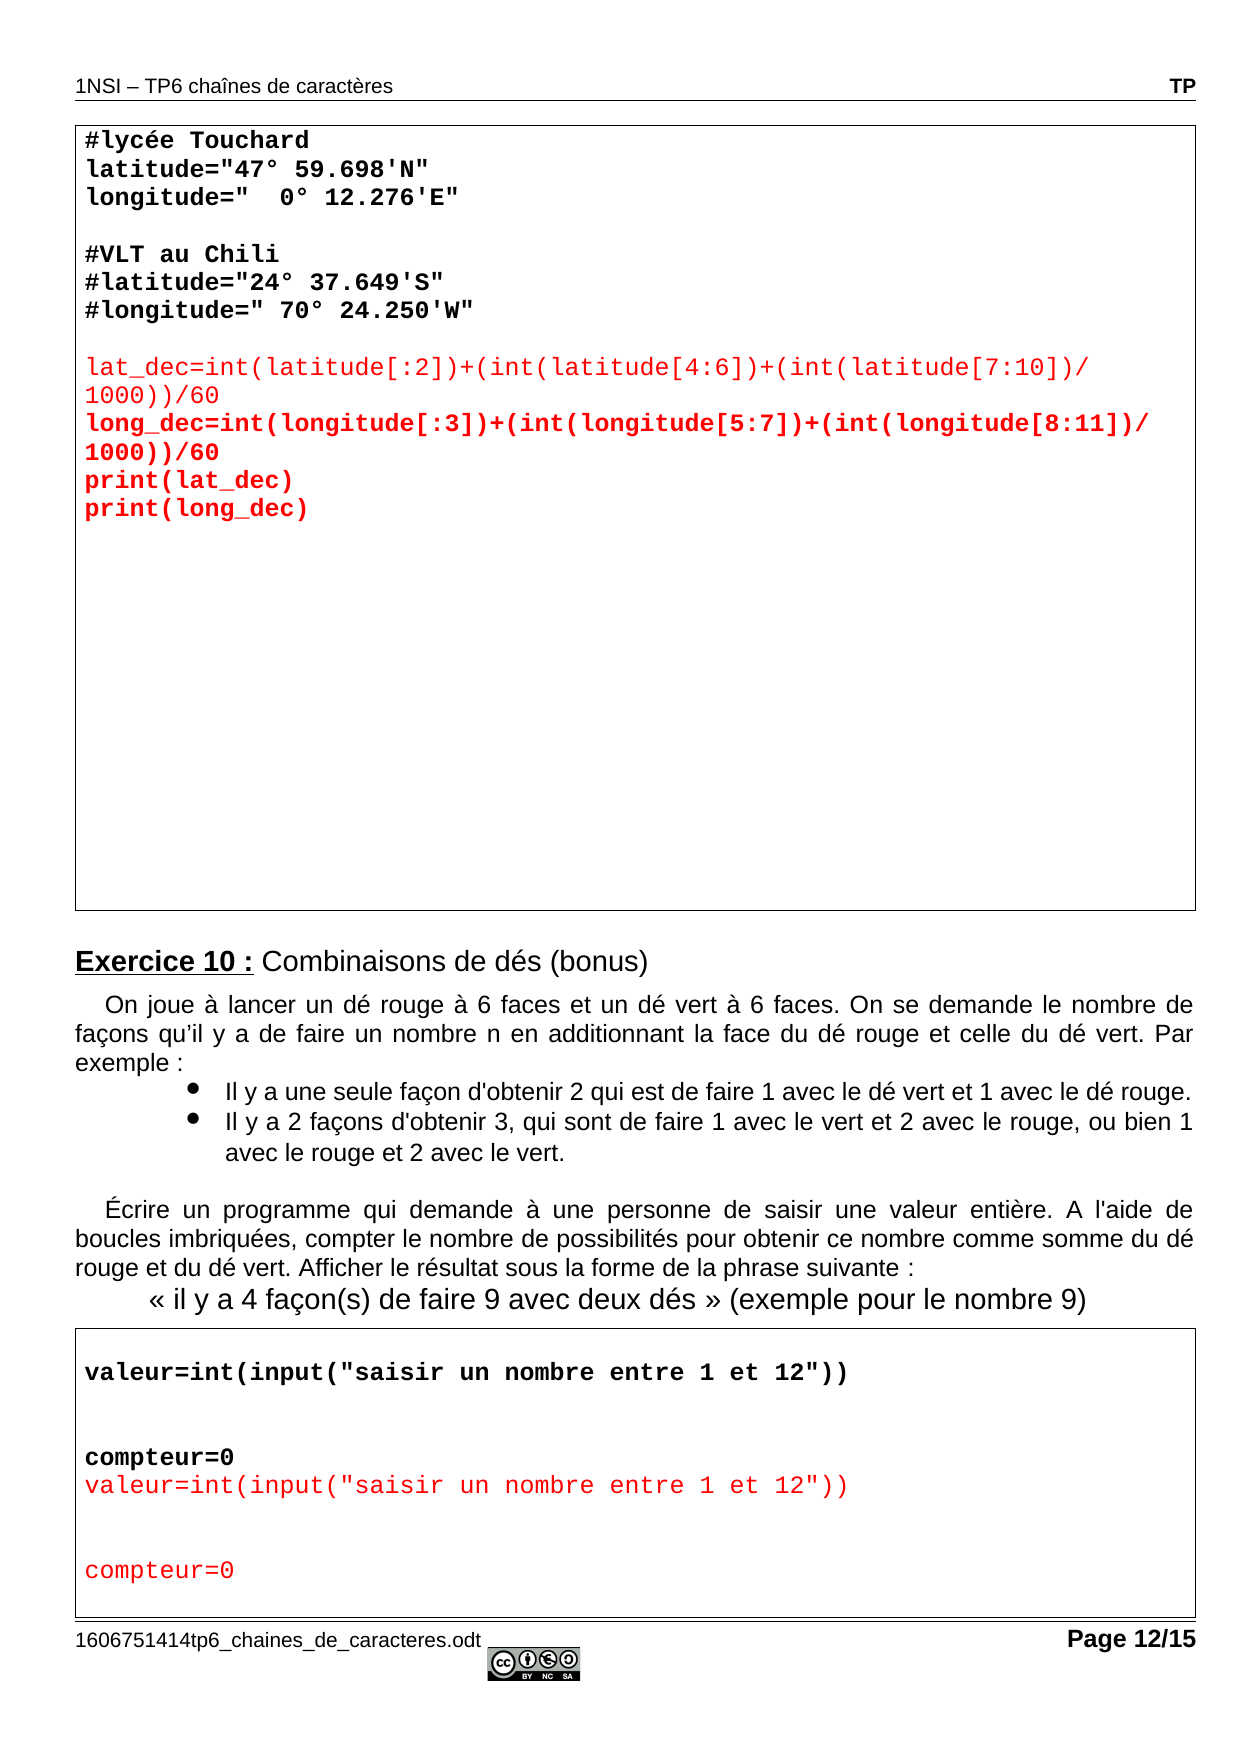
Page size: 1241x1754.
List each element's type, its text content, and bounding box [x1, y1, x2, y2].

text Écrire un programme qui demande à une personne de saisir une valeur entière. A l'aide de boucles imbriquées, compter le nombre de possibilités pour obtenir ce nombre comme somme du dé rouge et du dé vert. Afficher le résultat sous la forme de la phrase suivante : [75, 1195, 1196, 1282]
text compteur=0 [76, 1554, 1195, 1617]
text valeur=int(input("saisir un nombre entre 1 et 12")) compteur=0 [76, 1356, 1195, 1469]
text lat_dec=int(latitude[:2])+(int(latitude[4:6])+(int(latitude[7:10])/1000))/60 [76, 351, 1195, 408]
text Exercice 10 : Combinaisons de dés (bonus) [75, 944, 1196, 978]
list Il y a une seule façon d'obtenir 2 qui est de faire 1 avec le dé vert et 1 avec le dé rouge. [187, 1077, 1196, 1107]
text « il y a 4 façon(s) de faire 9 avec deux dés » (exemple pour le nombre 9) [75, 1282, 1196, 1315]
list Il y a 2 façons d'obtenir 3, qui sont de faire 1 avec le vert et 2 avec le rouge, ou bien 1 avec le rouge et 2 avec le vert. [187, 1107, 1196, 1167]
text print(lat_dec) [76, 464, 1195, 493]
text On joue à lancer un dé rouge à 6 faces et un dé vert à 6 faces. On se demande le nombre de façons qu’il y a de faire un nombre n en additionnant la face du dé rouge et celle du dé vert. Par exemple : [75, 990, 1196, 1077]
text #lycée Touchard latitude="47° 59.698'N" longitude=" 0° 12.276'E" #VLT au Chili #latitude="24° 37.649'S" #longitude=" 70° 24.250'W" [76, 126, 1195, 351]
text valeur=int(input("saisir un nombre entre 1 et 12")) [76, 1469, 1195, 1501]
text print(long_dec) [76, 493, 1195, 524]
text long_dec=int(longitude[:3])+(int(longitude[5:7])+(int(longitude[8:11])/1000))/60 [76, 408, 1195, 464]
picture [487, 1647, 581, 1681]
